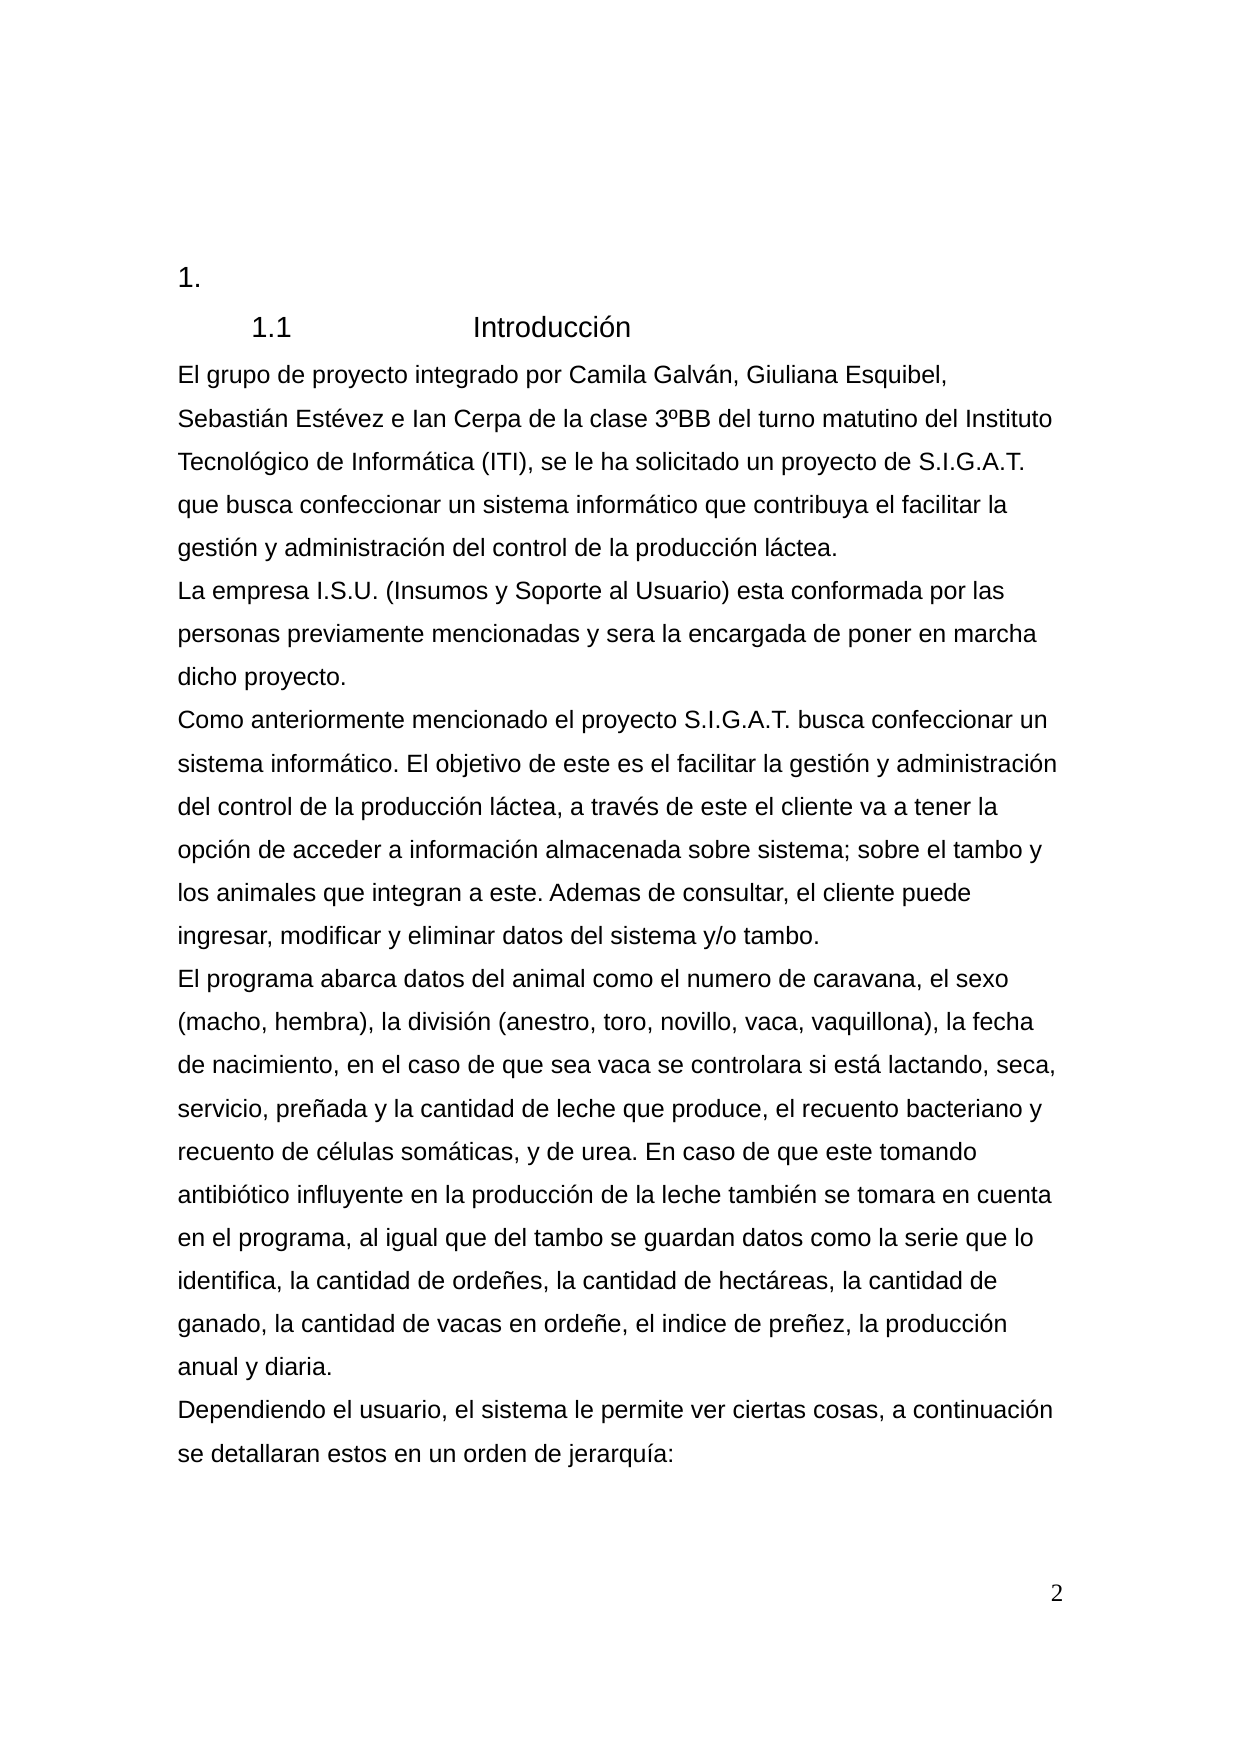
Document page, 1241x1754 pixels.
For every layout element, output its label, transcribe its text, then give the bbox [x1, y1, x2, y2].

text El grupo de proyecto integrado por Camila Galván, Giuliana Esquibel, Sebastián Estévez e Ian Cerpa de la clase 3ºBB del turno matutino del Instituto Tecnológico de Informática (ITI), se le ha solicitado un proyecto de S.I.G.A.T. que busca confeccionar un sistema informático que contribuya el facilitar la gestión y administración del control de la producción láctea. [177, 360, 1063, 562]
text 1. [177, 260, 1063, 293]
text El programa abarca datos del animal como el numero de caravana, el sexo (macho, hembra), la división (anestro, toro, novillo, vaca, vaquillona), la fecha de nacimiento, en el caso de que sea vaca se controlara si está lactando, seca, servicio, preñada y la cantidad de leche que produce, el recuento bacteriano y recuento de células somáticas, y de urea. En caso de que este tomando antibiótico influyente en la producción de la leche también se tomara en cuenta en el programa, al igual que del tambo se guardan datos como la serie que lo identifica, la cantidad de ordeñes, la cantidad de hectáreas, la cantidad de ganado, la cantidad de vacas en ordeñe, el indice de preñez, la producción anual y diaria. [177, 964, 1063, 1381]
text 1.1 Introducción [177, 310, 1063, 344]
text Como anteriormente mencionado el proyecto S.I.G.A.T. busca confeccionar un sistema informático. El objetivo de este es el facilitar la gestión y administración del control de la producción láctea, a través de este el cliente va a tener la opción de acceder a información almacenada sobre sistema; sobre el tambo y los animales que integran a este. Ademas de consultar, el cliente puede ingresar, modificar y eliminar datos del sistema y/o tambo. [177, 705, 1063, 950]
text Dependiendo el usuario, el sistema le permite ver ciertas cosas, a continuación se detallaran estos en un orden de jerarquía: [177, 1395, 1063, 1467]
text La empresa I.S.U. (Insumos y Soporte al Usuario) esta conformada por las personas previamente mencionadas y sera la encargada de poner en marcha dicho proyecto. [177, 576, 1063, 691]
